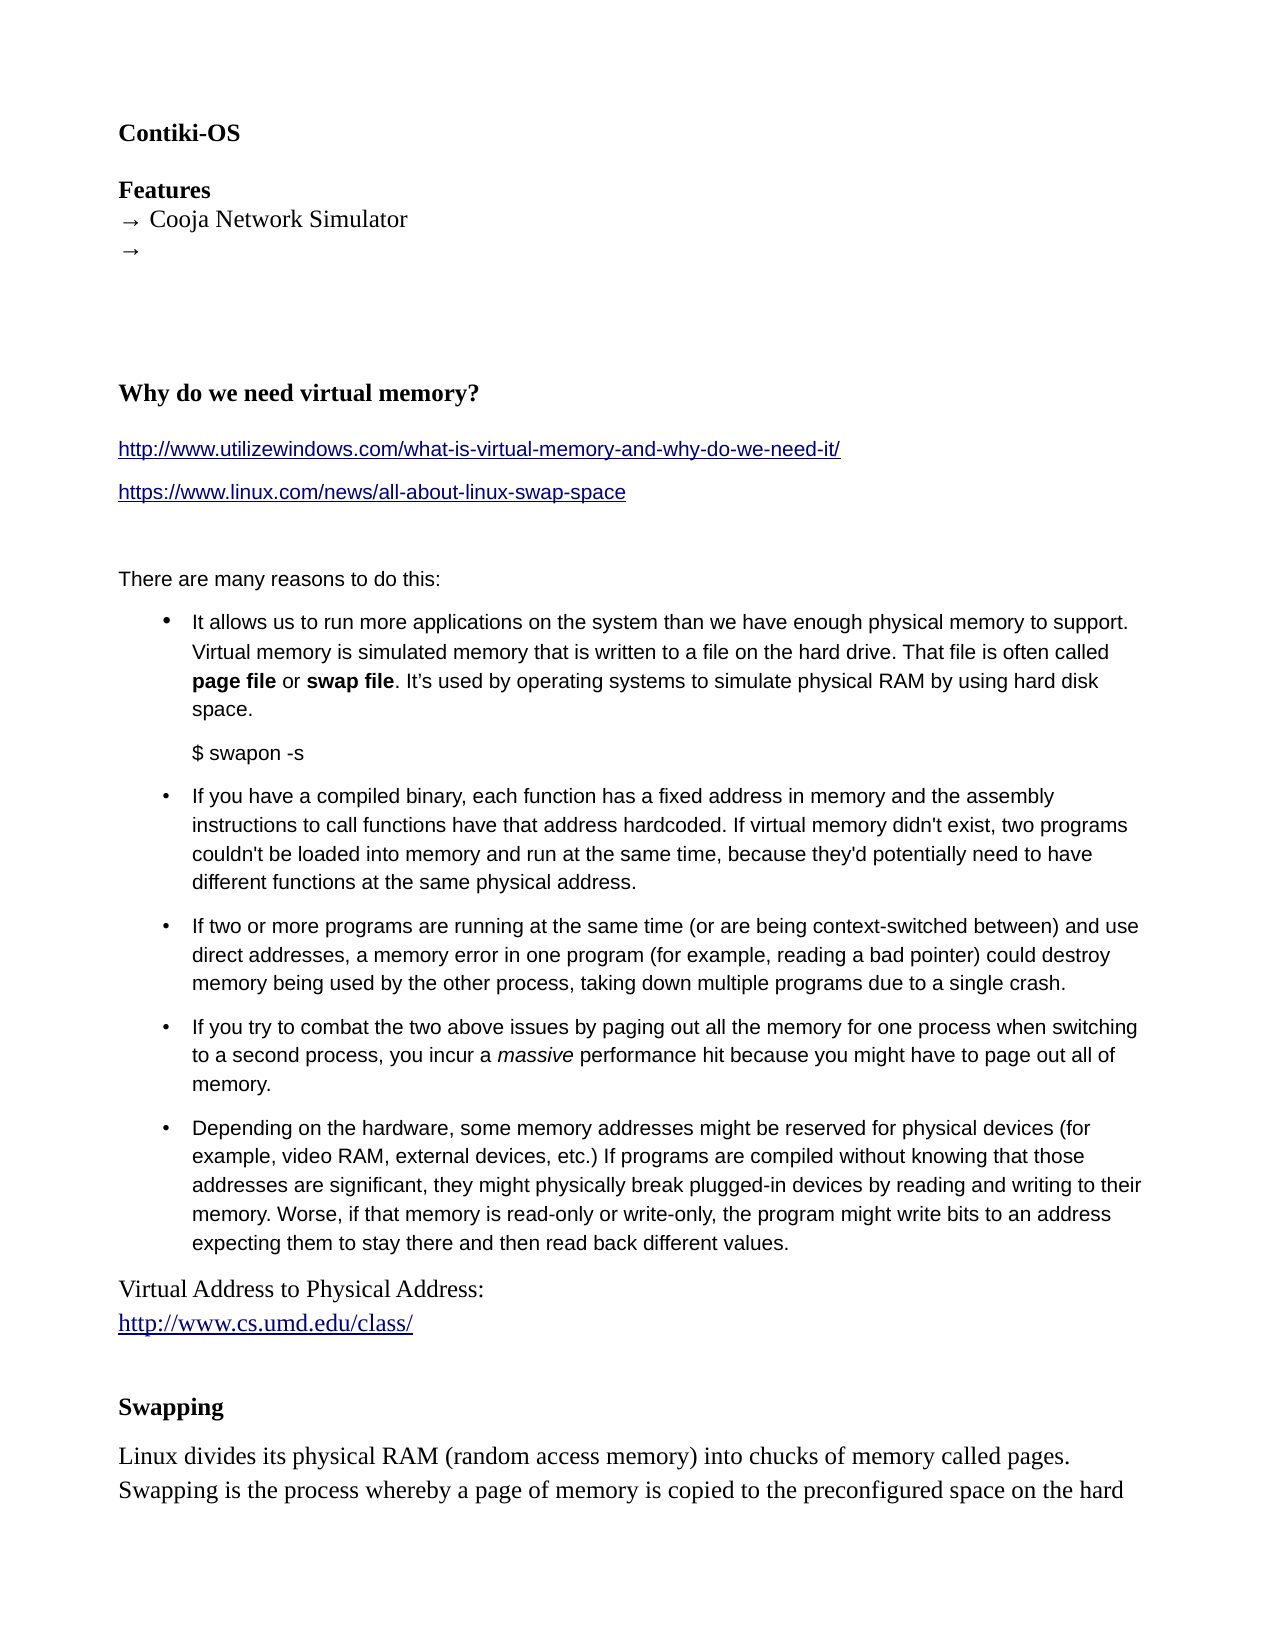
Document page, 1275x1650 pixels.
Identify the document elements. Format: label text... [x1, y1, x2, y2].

text → [118, 233, 1157, 262]
list Depending on the hardware, some memory addresses might be reserved for physical devices (for example, video RAM, external devices, etc.) If programs are compiled without knowing that those addresses are significant, they might physically break plugged-in devices by reading and writing to their memory. Worse, if that memory is read-only or write-only, the program might write bits to an address expecting them to stay there and then read back different values. [162, 1115, 1157, 1254]
text Features [118, 176, 1157, 204]
text Virtual Address to Physical Address: http://www.cs.umd.edu/class/ [118, 1274, 1157, 1372]
text http://www.utilizewindows.com/what-is-virtual-memory-and-why-do-we-need-it/ [118, 437, 1157, 461]
text There are many reasons to do this: [118, 567, 1157, 591]
list $ swapon -s [162, 741, 1157, 764]
text Contiki-OS [118, 118, 1157, 147]
list It allows us to run more applications on the system than we have enough physical memory to support. Virtual memory is simulated memory that is written to a file on the hard drive. That file is often called page file or swap file. It’s used by operating systems to simulate physical RAM by using hard disk space. [162, 610, 1157, 721]
text → Cooja Network Simulator [118, 204, 1157, 233]
list If you try to combat the two above issues by paging out all the memory for one process when switching to a second process, you incur a massive performance hit because you might have to page out all of memory. [162, 1014, 1157, 1096]
list If you have a compiled binary, each function has a fixed address in memory and the assembly instructions to call functions have that address hardcoded. If virtual memory didn't exist, two programs couldn't be loaded into memory and run at the same time, because they'd potentially need to have different functions at the same physical address. [162, 784, 1157, 894]
list If two or more programs are running at the same time (or are being context-switched between) and use direct addresses, a memory error in one program (for example, reading a bad pointer) could destroy memory being used by the other process, taking down multiple programs due to a single crash. [162, 913, 1157, 995]
text Linux divides its physical RAM (random access memory) into chucks of memory called pages. Swapping is the process whereby a page of memory is copied to the preconfigured space on the hard [118, 1441, 1157, 1504]
text https://www.linux.com/news/all-about-linux-swap-space [118, 480, 1157, 504]
text Swapping [118, 1392, 1157, 1421]
text Why do we need virtual memory? [118, 378, 1157, 407]
